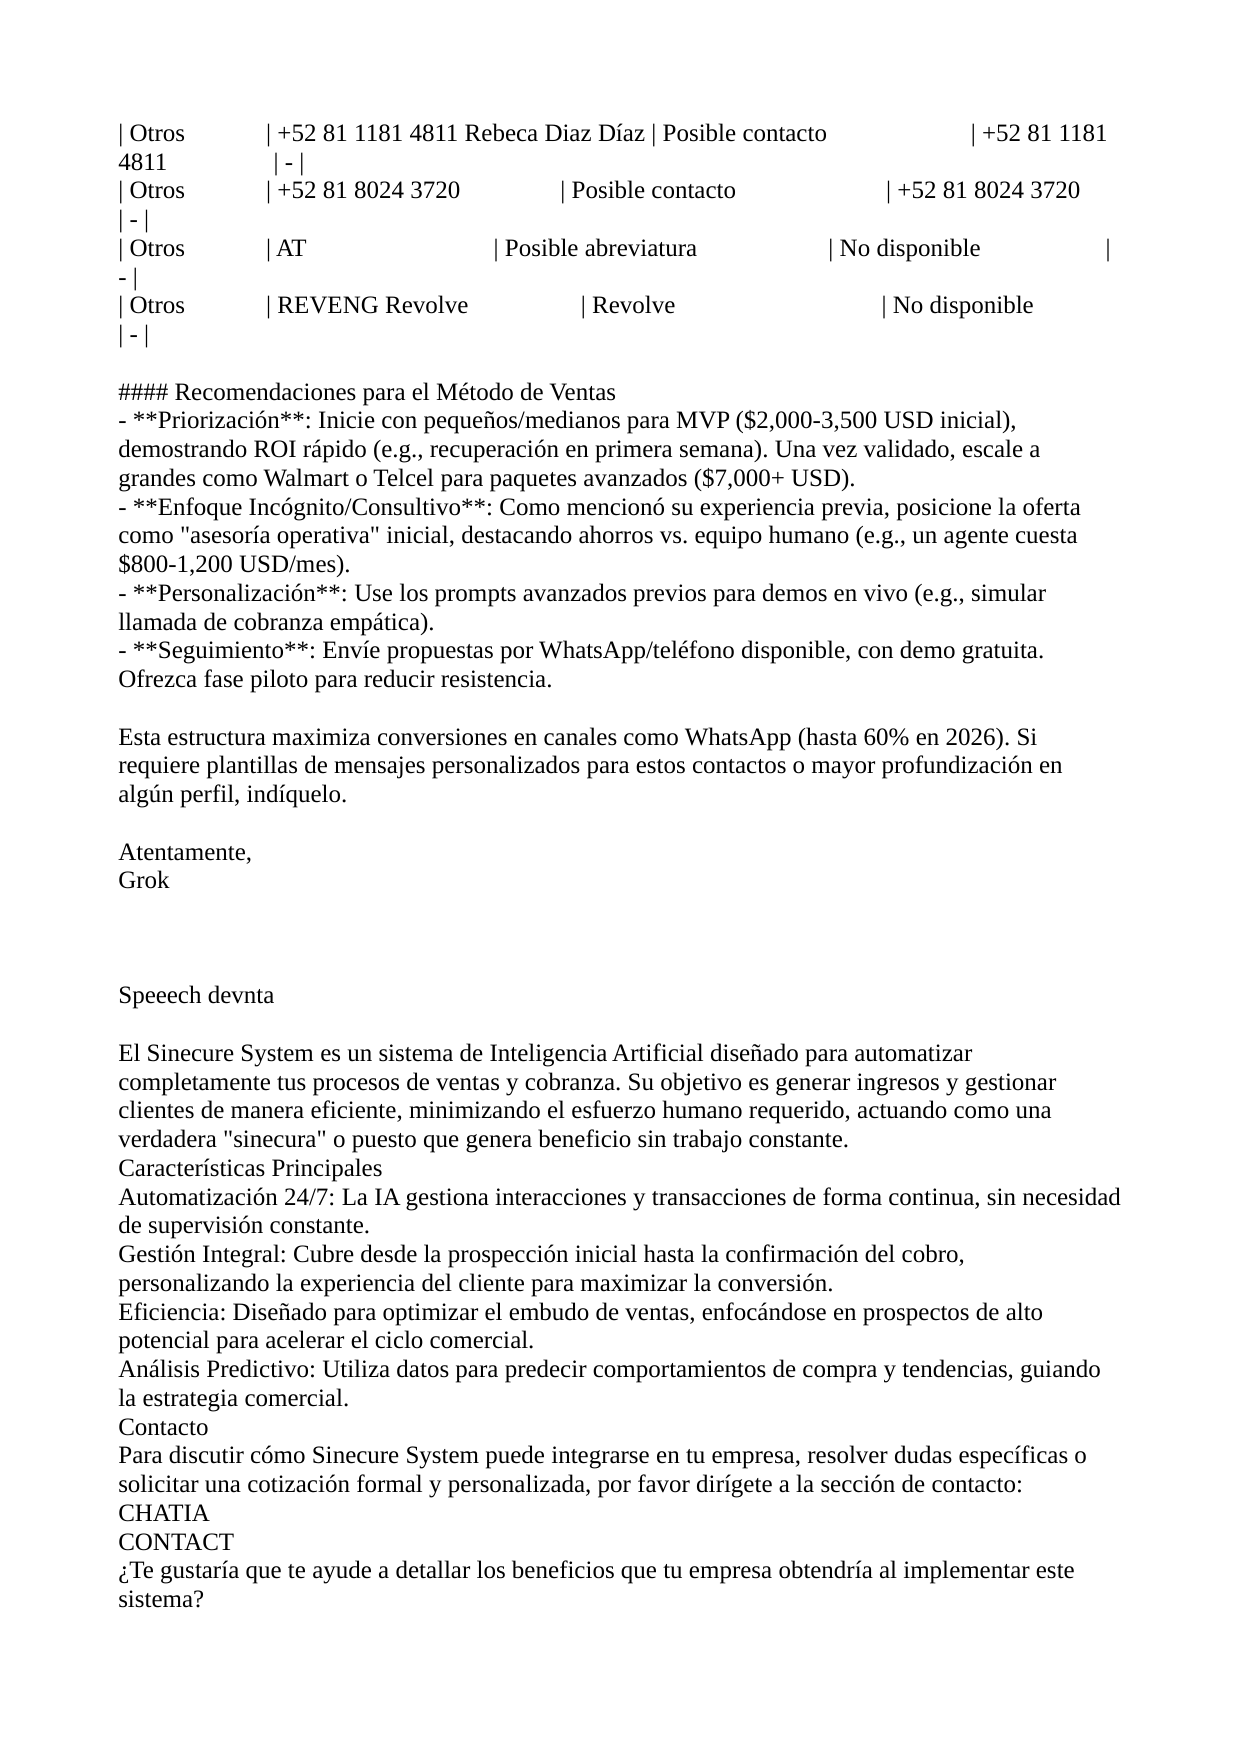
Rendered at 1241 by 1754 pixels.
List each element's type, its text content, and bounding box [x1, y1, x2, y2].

text | Otros | AT | Posible abreviatura | No disponible | - | [118, 233, 1122, 291]
text El Sinecure System es un sistema de Inteligencia Artificial diseñado para automatizar completamente tus procesos de ventas y cobranza. Su objetivo es generar ingresos y gestionar clientes de manera eficiente, minimizando el esfuerzo humano requerido, actuando como una verdadera "sinecura" o puesto que genera beneficio sin trabajo constante. [118, 1038, 1122, 1153]
text Speeech devnta [118, 981, 1122, 1009]
text #### Recomendaciones para el Método de Ventas [118, 377, 1122, 406]
text CONTACT [118, 1527, 1122, 1556]
text Gestión Integral: Cubre desde la prospección inicial hasta la confirmación del cobro, personalizando la experiencia del cliente para maximizar la conversión. [118, 1239, 1122, 1297]
text | Otros | REVENG Revolve | Revolve | No disponible | - | [118, 291, 1122, 348]
text Automatización 24/7: La IA gestiona interacciones y transacciones de forma continua, sin necesidad de supervisión constante. [118, 1182, 1122, 1239]
text | Otros | +52 81 8024 3720 | Posible contacto | +52 81 8024 3720 | - | [118, 176, 1122, 233]
text Características Principales [118, 1153, 1122, 1182]
text Grok [118, 866, 1122, 894]
text - **Enfoque Incógnito/Consultivo**: Como mencionó su experiencia previa, posicione la oferta como "asesoría operativa" inicial, destacando ahorros vs. equipo humano (e.g., un agente cuesta $800-1,200 USD/mes). [118, 492, 1122, 578]
text Contacto [118, 1412, 1122, 1441]
text ¿Te gustaría que te ayude a detallar los beneficios que tu empresa obtendría al implementar este sistema? [118, 1556, 1122, 1613]
text - **Personalización**: Use los prompts avanzados previos para demos en vivo (e.g., simular llamada de cobranza empática). [118, 578, 1122, 636]
text - **Seguimiento**: Envíe propuestas por WhatsApp/teléfono disponible, con demo gratuita. Ofrezca fase piloto para reducir resistencia. [118, 636, 1122, 693]
text | Otros | +52 81 1181 4811 Rebeca Diaz Díaz | Posible contacto | +52 81 1181 4811 | - | [118, 118, 1122, 176]
text Atentamente, [118, 837, 1122, 866]
text Análisis Predictivo: Utiliza datos para predecir comportamientos de compra y tendencias, guiando la estrategia comercial. [118, 1354, 1122, 1412]
text CHATIA [118, 1498, 1122, 1527]
text Esta estructura maximiza conversiones en canales como WhatsApp (hasta 60% en 2026). Si requiere plantillas de mensajes personalizados para estos contactos o mayor profundización en algún perfil, indíquelo. [118, 722, 1122, 808]
text - **Priorización**: Inicie con pequeños/medianos para MVP ($2,000-3,500 USD inicial), demostrando ROI rápido (e.g., recuperación en primera semana). Una vez validado, escale a grandes como Walmart o Telcel para paquetes avanzados ($7,000+ USD). [118, 406, 1122, 492]
text Para discutir cómo Sinecure System puede integrarse en tu empresa, resolver dudas específicas o solicitar una cotización formal y personalizada, por favor dirígete a la sección de contacto: [118, 1441, 1122, 1498]
text Eficiencia: Diseñado para optimizar el embudo de ventas, enfocándose en prospectos de alto potencial para acelerar el ciclo comercial. [118, 1297, 1122, 1354]
